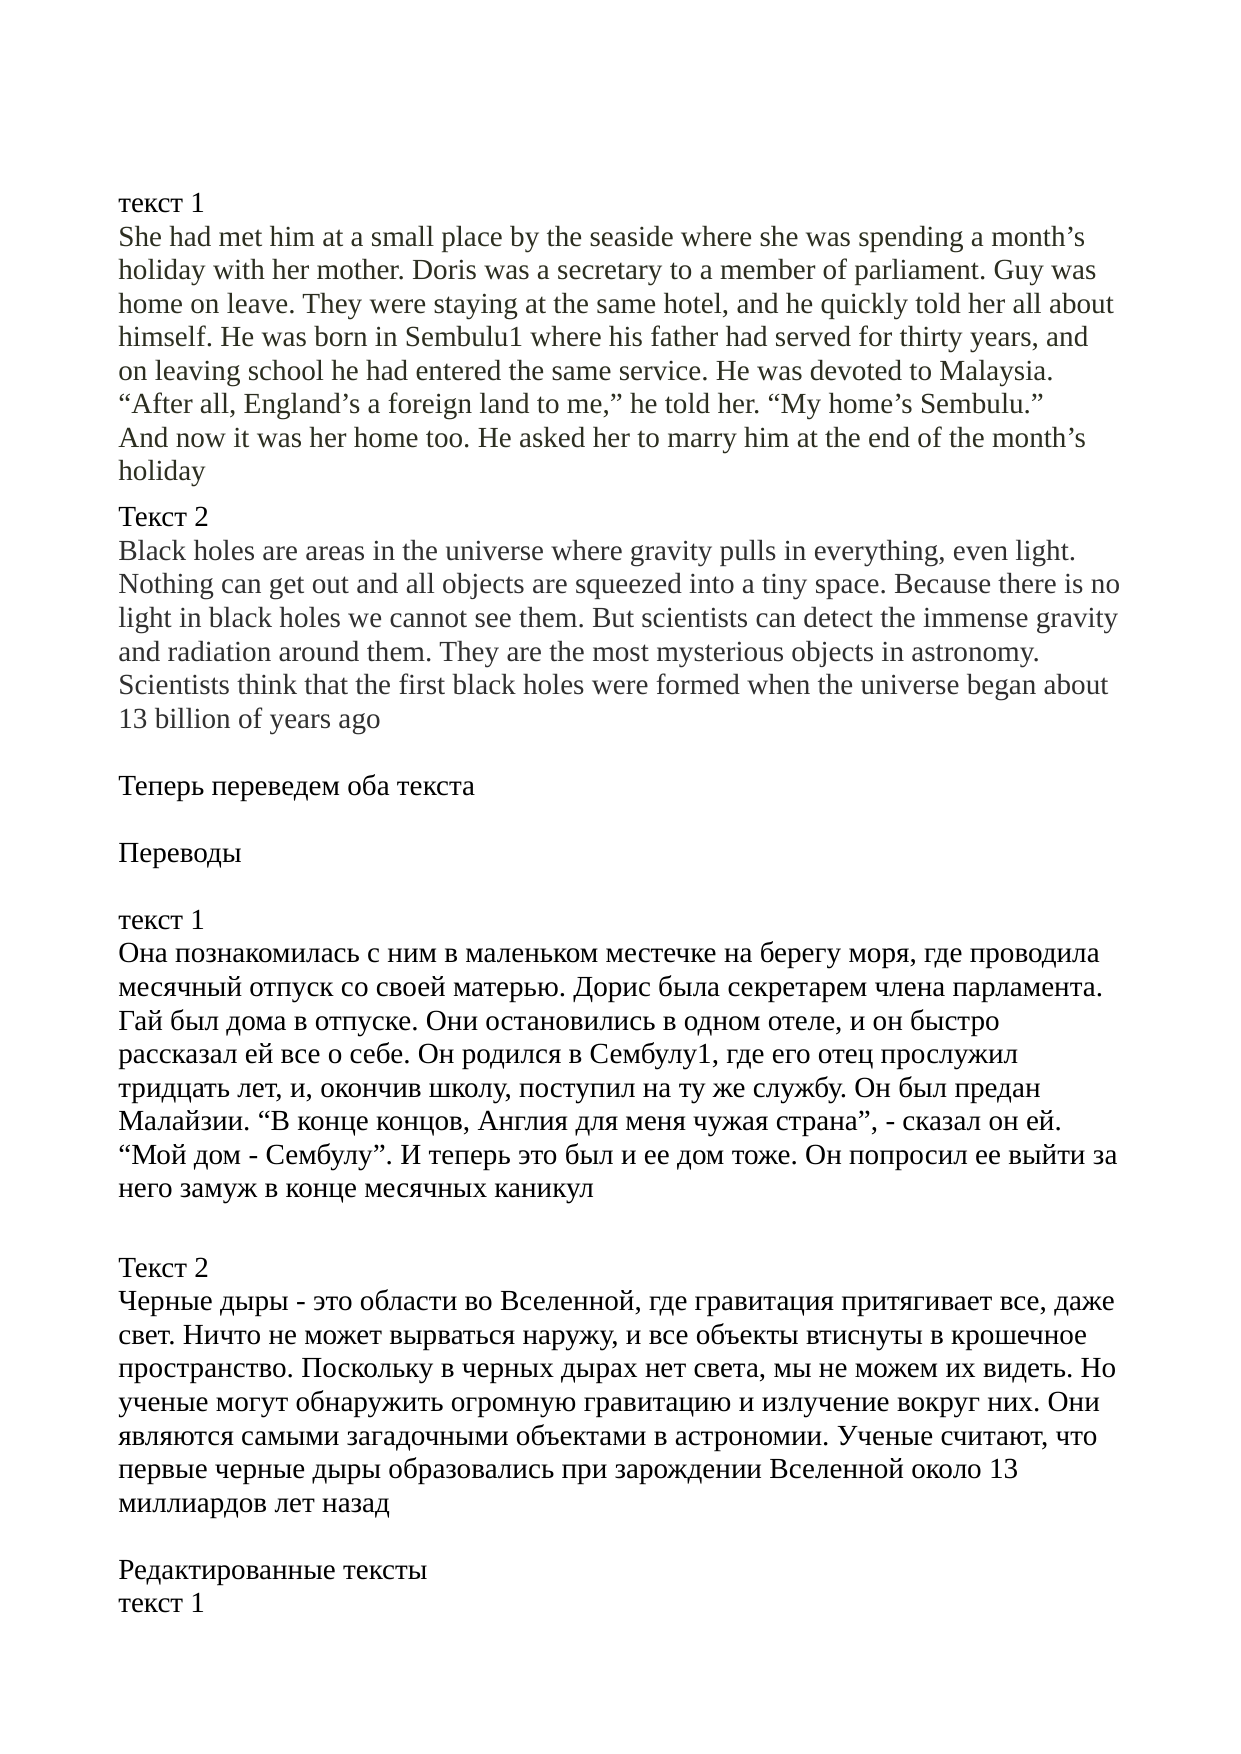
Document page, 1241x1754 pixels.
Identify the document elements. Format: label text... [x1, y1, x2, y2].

text текст 1 [118, 1585, 1122, 1619]
text She had met him at a small place by the seaside where she was spending a month’s holiday with her mother. Doris was a secretary to a member of parliament. Guy was home on leave. They were staying at the same hotel, and he quickly told her all about himself. He was born in Sembulu1 where his father had served for thirty years, and on leaving school he had entered the same service. He was devoted to Malaysia. “After all, England’s a foreign land to me,” he told her. “My home’s Sembulu.” And now it was her home too. He asked her to marry him at the end of the month’s holiday [118, 219, 1122, 487]
text текст 1 [118, 902, 1122, 936]
text текст 1 [118, 185, 1122, 219]
text Переводы [118, 835, 1122, 868]
text Черные дыры - это области во Вселенной, где гравитация притягивает все, даже свет. Ничто не может вырваться наружу, и все объекты втиснуты в крошечное пространство. Поскольку в черных дырах нет света, мы не можем их видеть. Но ученые могут обнаружить огромную гравитацию и излучение вокруг них. Они являются самыми загадочными объектами в астрономии. Ученые считают, что первые черные дыры образовались при зарождении Вселенной около 13 миллиардов лет назад [118, 1283, 1122, 1518]
text Black holes are areas in the universe where gravity pulls in everything, even light. Nothing can get out and all objects are squeezed into a tiny space. Because there is no light in black holes we cannot see them. But scientists can detect the immense gravity and radiation around them. They are the most mysterious objects in astronomy. Scientists think that the first black holes were formed when the universe began about 13 billion of years ago [118, 533, 1122, 734]
text Редактированные тексты [118, 1552, 1122, 1585]
text Текст 2 [118, 1250, 1122, 1283]
text Она познакомилась с ним в маленьком местечке на берегу моря, где проводила месячный отпуск со своей матерью. Дорис была секретарем члена парламента. Гай был дома в отпуске. Они остановились в одном отеле, и он быстро рассказал ей все о себе. Он родился в Сембулу1, где его отец прослужил тридцать лет, и, окончив школу, поступил на ту же службу. Он был предан Малайзии. “В конце концов, Англия для меня чужая страна”, - сказал он ей. “Мой дом - Сембулу”. И теперь это был и ее дом тоже. Он попросил ее выйти за него замуж в конце месячных каникул [118, 936, 1122, 1204]
text Теперь переведем оба текста [118, 768, 1122, 801]
text Текст 2 [118, 499, 1122, 533]
